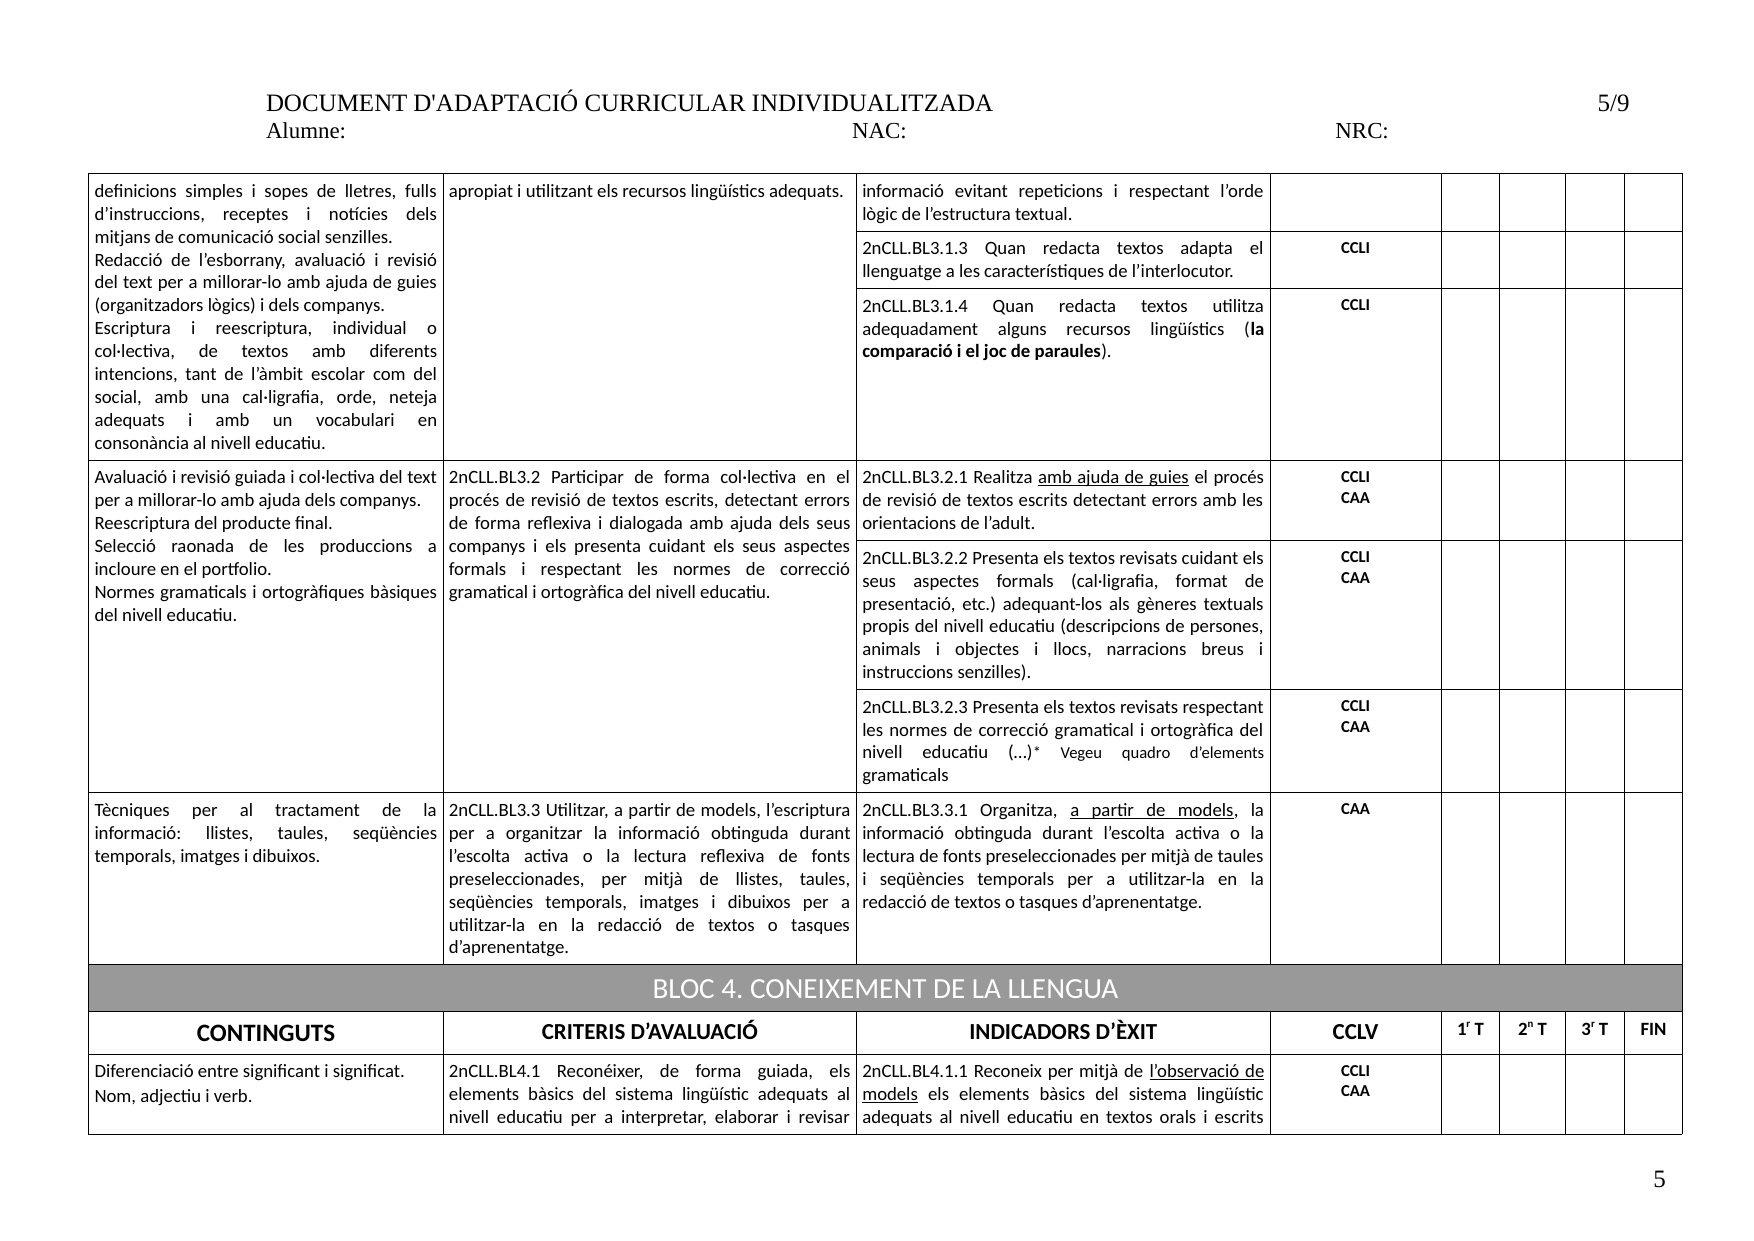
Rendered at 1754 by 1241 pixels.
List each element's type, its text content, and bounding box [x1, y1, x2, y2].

table_cell [1500, 232, 1565, 288]
table_cell [1442, 1055, 1499, 1134]
table_cell [1566, 690, 1624, 792]
table_cell [1625, 461, 1682, 540]
table_cell [1271, 174, 1441, 231]
table_cell [1500, 541, 1565, 689]
table_cell [1625, 174, 1682, 231]
table_cell CCLI [1271, 289, 1441, 460]
table_cell [1566, 461, 1624, 540]
table_cell CCLI CAA [1271, 461, 1441, 540]
table_cell [1625, 289, 1682, 460]
table_cell [1442, 289, 1499, 460]
table_cell 2n T [1500, 1012, 1565, 1053]
table_cell apropiat i utilitzant els recursos lingüístics adequats. [444, 174, 856, 460]
table_cell 1r T [1442, 1012, 1499, 1053]
table_cell 2nCLL.BL4.1 Reconéixer, de forma guiada, els elements bàsics del sistema lingüístic adequats al nivell educatiu per a interpretar, elaborar i revisar [444, 1055, 856, 1134]
table_cell CCLI CAA [1271, 541, 1441, 689]
table_cell 2nCLL.BL4.1.1 Reconeix per mitjà de l’observació de models els elements bàsics del sistema lingüístic adequats al nivell educatiu en textos orals i escrits [857, 1055, 1270, 1134]
table_cell [1442, 690, 1499, 792]
table_cell CONTINGUTS [89, 1012, 443, 1053]
table_cell [1442, 174, 1499, 231]
table_cell BLOC 4. CONEIXEMENT DE LA LLENGUA [89, 965, 1682, 1011]
table_cell [1442, 461, 1499, 540]
table_cell CAA [1271, 793, 1441, 964]
table_cell [1442, 541, 1499, 689]
table_cell 2nCLL.BL3.3.1 Organitza, a partir de models, la informació obtinguda durant l’escolta activa o la lectura de fonts preseleccionades per mitjà de taules i seqüències temporals per a utilitzar-la en la redacció de textos o tasques d’aprenentatge. [857, 793, 1270, 964]
table_cell CCLI CAA [1271, 1055, 1441, 1134]
table_cell [1500, 690, 1565, 792]
table_cell [1500, 1055, 1565, 1134]
table_cell FIN [1625, 1012, 1682, 1053]
table_cell 2nCLL.BL3.1.4 Quan redacta textos utilitza adequadament alguns recursos lingüístics (la comparació i el joc de paraules). [857, 289, 1270, 460]
table_cell [1566, 541, 1624, 689]
table_cell CCLV [1271, 1012, 1441, 1053]
table_cell Avaluació i revisió guiada i col·lectiva del text per a millorar-lo amb ajuda dels companys. Reescriptura del producte final. Selecció raonada de les produccions a incloure en el portfolio. Normes gramaticals i ortogràfiques bàsiques del nivell educatiu. [89, 461, 443, 792]
table_cell [1442, 232, 1499, 288]
table_cell 2nCLL.BL3.2 Participar de forma col·lectiva en el procés de revisió de textos escrits, detectant errors de forma reflexiva i dialogada amb ajuda dels seus companys i els presenta cuidant els seus aspectes formals i respectant les normes de correcció gramatical i ortogràfica del nivell educatiu. [444, 461, 856, 792]
table_cell 2nCLL.BL3.2.1 Realitza amb ajuda de guies el procés de revisió de textos escrits detectant errors amb les orientacions de l’adult. [857, 461, 1270, 540]
table_cell [1566, 289, 1624, 460]
table_cell [1625, 541, 1682, 689]
table_cell [1500, 793, 1565, 964]
table_cell Tècniques per al tractament de la informació: llistes, taules, seqüències temporals, imatges i dibuixos. [89, 793, 443, 964]
table_cell CRITERIS D’AVALUACIÓ [444, 1012, 856, 1053]
table_cell informació evitant repeticions i respectant l’orde lògic de l’estructura textual. [857, 174, 1270, 231]
table_cell 2nCLL.BL3.2.2 Presenta els textos revisats cuidant els seus aspectes formals (cal·ligrafia, format de presentació, etc.) adequant-los als gèneres textuals propis del nivell educatiu (descripcions de persones, animals i objectes i llocs, narracions breus i instruccions senzilles). [857, 541, 1270, 689]
table_cell [1500, 174, 1565, 231]
table_cell [1566, 174, 1624, 231]
table_cell [1625, 232, 1682, 288]
table_cell INDICADORS D’ÈXIT [857, 1012, 1270, 1053]
table_cell 2nCLL.BL3.1.3 Quan redacta textos adapta el llenguatge a les característiques de l’interlocutor. [857, 232, 1270, 288]
table_cell CCLI [1271, 232, 1441, 288]
table_cell Diferenciació entre significant i significat. Nom, adjectiu i verb. [89, 1055, 443, 1134]
table_cell [1566, 1055, 1624, 1134]
table_cell 2nCLL.BL3.2.3 Presenta els textos revisats respectant les normes de correcció gramatical i ortogràfica del nivell educatiu (…)* Vegeu quadro d’elements gramaticals [857, 690, 1270, 792]
table_cell [1500, 461, 1565, 540]
table_cell [1566, 793, 1624, 964]
table_cell [1625, 793, 1682, 964]
table_cell 2nCLL.BL3.3 Utilitzar, a partir de models, l’escriptura per a organitzar la informació obtinguda durant l’escolta activa o la lectura reflexiva de fonts preseleccionades, per mitjà de llistes, taules, seqüències temporals, imatges i dibuixos per a utilitzar-la en la redacció de textos o tasques d’aprenentatge. [444, 793, 856, 964]
table_cell CCLI CAA [1271, 690, 1441, 792]
table_cell definicions simples i sopes de lletres, fulls d’instruccions, receptes i notícies dels mitjans de comunicació social senzilles. Redacció de l’esborrany, avaluació i revisió del text per a millorar-lo amb ajuda de guies (organitzadors lògics) i dels companys. Escriptura i reescriptura, individual o col·lectiva, de textos amb diferents intencions, tant de l’àmbit escolar com del social, amb una cal·ligrafia, orde, neteja adequats i amb un vocabulari en consonància al nivell educatiu. [89, 174, 443, 460]
table_cell [1500, 289, 1565, 460]
table_cell [1442, 793, 1499, 964]
table_cell [1566, 232, 1624, 288]
table_cell [1625, 1055, 1682, 1134]
table_cell [1625, 690, 1682, 792]
table_cell 3r T [1566, 1012, 1624, 1053]
